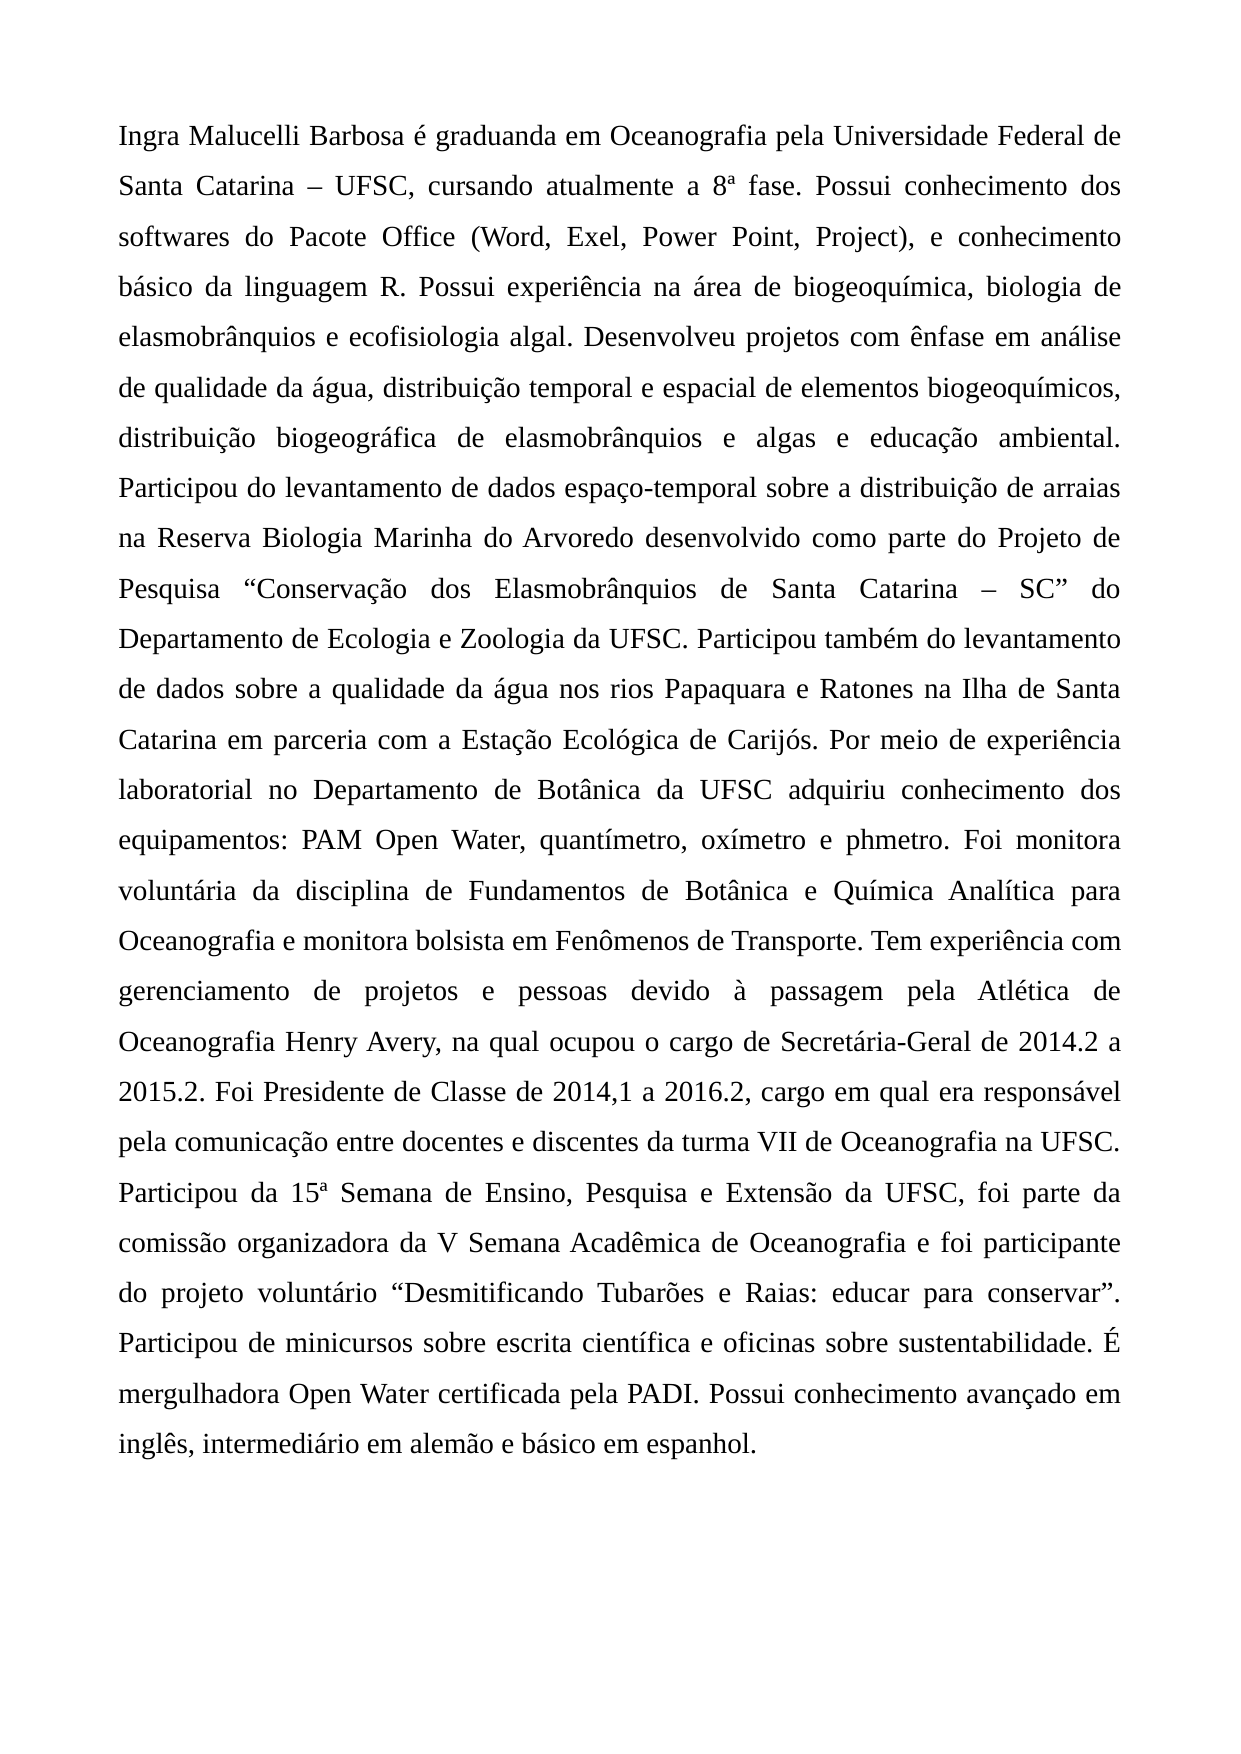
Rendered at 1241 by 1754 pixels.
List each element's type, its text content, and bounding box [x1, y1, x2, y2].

text Ingra Malucelli Barbosa é graduanda em Oceanografia pela Universidade Federal de Santa Catarina – UFSC, cursando atualmente a 8ª fase. Possui conhecimento dos softwares do Pacote Office (Word, Exel, Power Point, Project), e conhecimento básico da linguagem R. Possui experiência na área de biogeoquímica, biologia de elasmobrânquios e ecofisiologia algal. Desenvolveu projetos com ênfase em análise de qualidade da água, distribuição temporal e espacial de elementos biogeoquímicos, distribuição biogeográfica de elasmobrânquios e algas e educação ambiental. Participou do levantamento de dados espaço-temporal sobre a distribuição de arraias na Reserva Biologia Marinha do Arvoredo desenvolvido como parte do Projeto de Pesquisa “Conservação dos Elasmobrânquios de Santa Catarina – SC” do Departamento de Ecologia e Zoologia da UFSC. Participou também do levantamento de dados sobre a qualidade da água nos rios Papaquara e Ratones na Ilha de Santa Catarina em parceria com a Estação Ecológica de Carijós. Por meio de experiência laboratorial no Departamento de Botânica da UFSC adquiriu conhecimento dos equipamentos: PAM Open Water, quantímetro, oxímetro e phmetro. Foi monitora voluntária da disciplina de Fundamentos de Botânica e Química Analítica para Oceanografia e monitora bolsista em Fenômenos de Transporte. Tem experiência com gerenciamento de projetos e pessoas devido à passagem pela Atlética de Oceanografia Henry Avery, na qual ocupou o cargo de Secretária-Geral de 2014.2 a 2015.2. Foi Presidente de Classe de 2014,1 a 2016.2, cargo em qual era responsável pela comunicação entre docentes e discentes da turma VII de Oceanografia na UFSC. Participou da 15ª Semana de Ensino, Pesquisa e Extensão da UFSC, foi parte da comissão organizadora da V Semana Acadêmica de Oceanografia e foi participante do projeto voluntário “Desmitificando Tubarões e Raias: educar para conservar”. Participou de minicursos sobre escrita científica e oficinas sobre sustentabilidade. É mergulhadora Open Water certificada pela PADI. Possui conhecimento avançado em inglês, intermediário em alemão e básico em espanhol. [118, 118, 1122, 1460]
